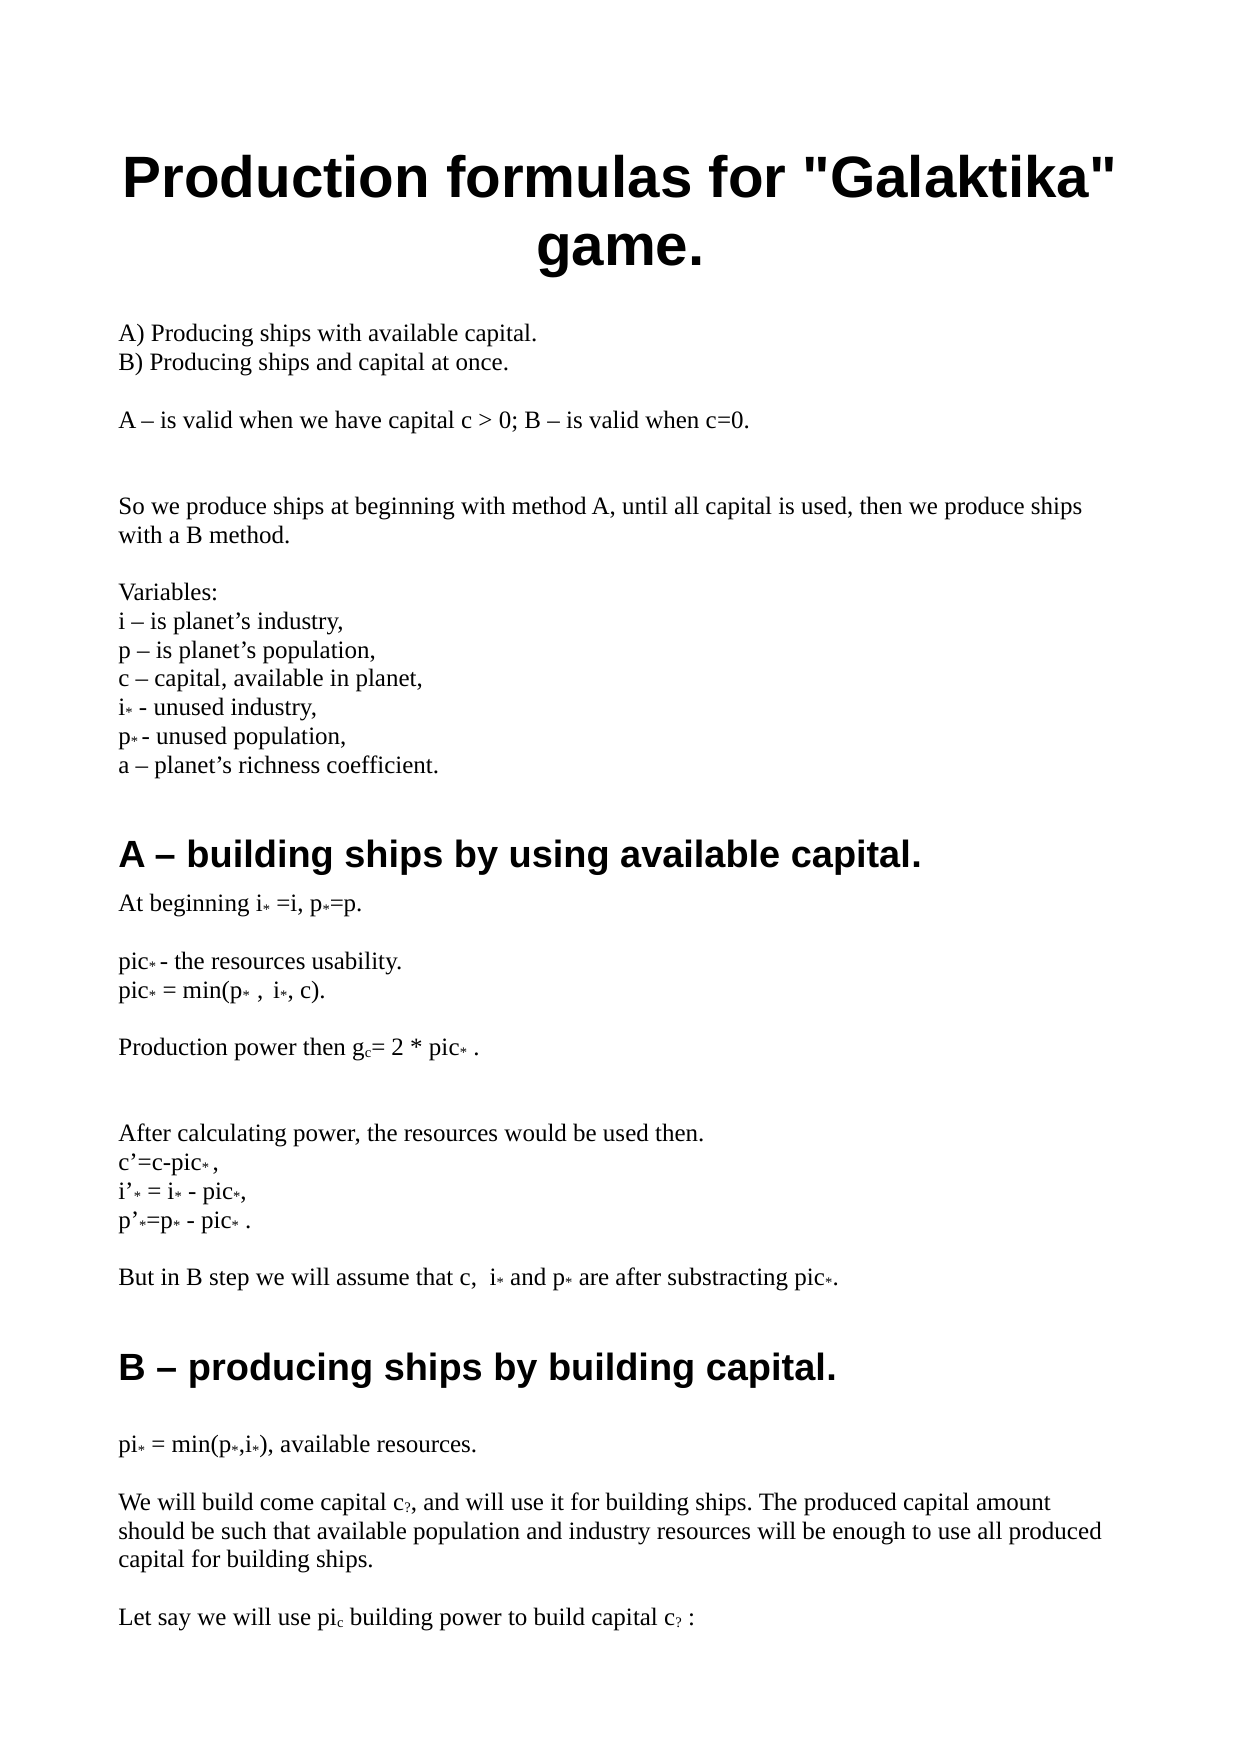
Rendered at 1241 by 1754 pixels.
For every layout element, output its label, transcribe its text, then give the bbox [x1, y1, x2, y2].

text i’* = i* - pic*, [118, 1176, 1122, 1205]
subtitle A – building ships by using available capital. [118, 832, 1122, 876]
text B) Producing ships and capital at once. [118, 347, 1122, 376]
text p* - unused population, [118, 721, 1122, 750]
text pic* - the resources usability. [118, 946, 1122, 975]
text A) Producing ships with available capital. [118, 318, 1122, 347]
text At beginning i* =i, p*=p. [118, 888, 1122, 917]
text Variables: [118, 577, 1122, 606]
text i – is planet’s industry, [118, 606, 1122, 635]
subtitle B – producing ships by building capital. [118, 1345, 1122, 1388]
text pic* = min(p* , i*, c). [118, 975, 1122, 1003]
text A – is valid when we have capital c > 0; B – is valid when c=0. [118, 405, 1122, 433]
text i* - unused industry, [118, 692, 1122, 721]
text So we produce ships at beginning with method A, until all capital is used, then we produce ships with a B method. [118, 491, 1122, 548]
title Production formulas for "Galaktika" game. [118, 143, 1122, 277]
text After calculating power, the resources would be used then. [118, 1118, 1122, 1147]
text c – capital, available in planet, [118, 663, 1122, 692]
text pi* = min(p*,i*), available resources. [118, 1429, 1122, 1458]
text c’=c-pic* , [118, 1147, 1122, 1176]
text p’*=p* - pic* . [118, 1205, 1122, 1233]
text But in B step we will assume that c, i* and p* are after substracting pic*. [118, 1262, 1122, 1291]
text We will build come capital c?, and will use it for building ships. The produced capital amount should be such that available population and industry resources will be enough to use all produced capital for building ships. [118, 1487, 1122, 1573]
text a – planet’s richness coefficient. [118, 750, 1122, 778]
text p – is planet’s population, [118, 635, 1122, 663]
text Let say we will use pic building power to build capital c? : [118, 1602, 1122, 1631]
text Production power then gc= 2 * pic* . [118, 1032, 1122, 1061]
